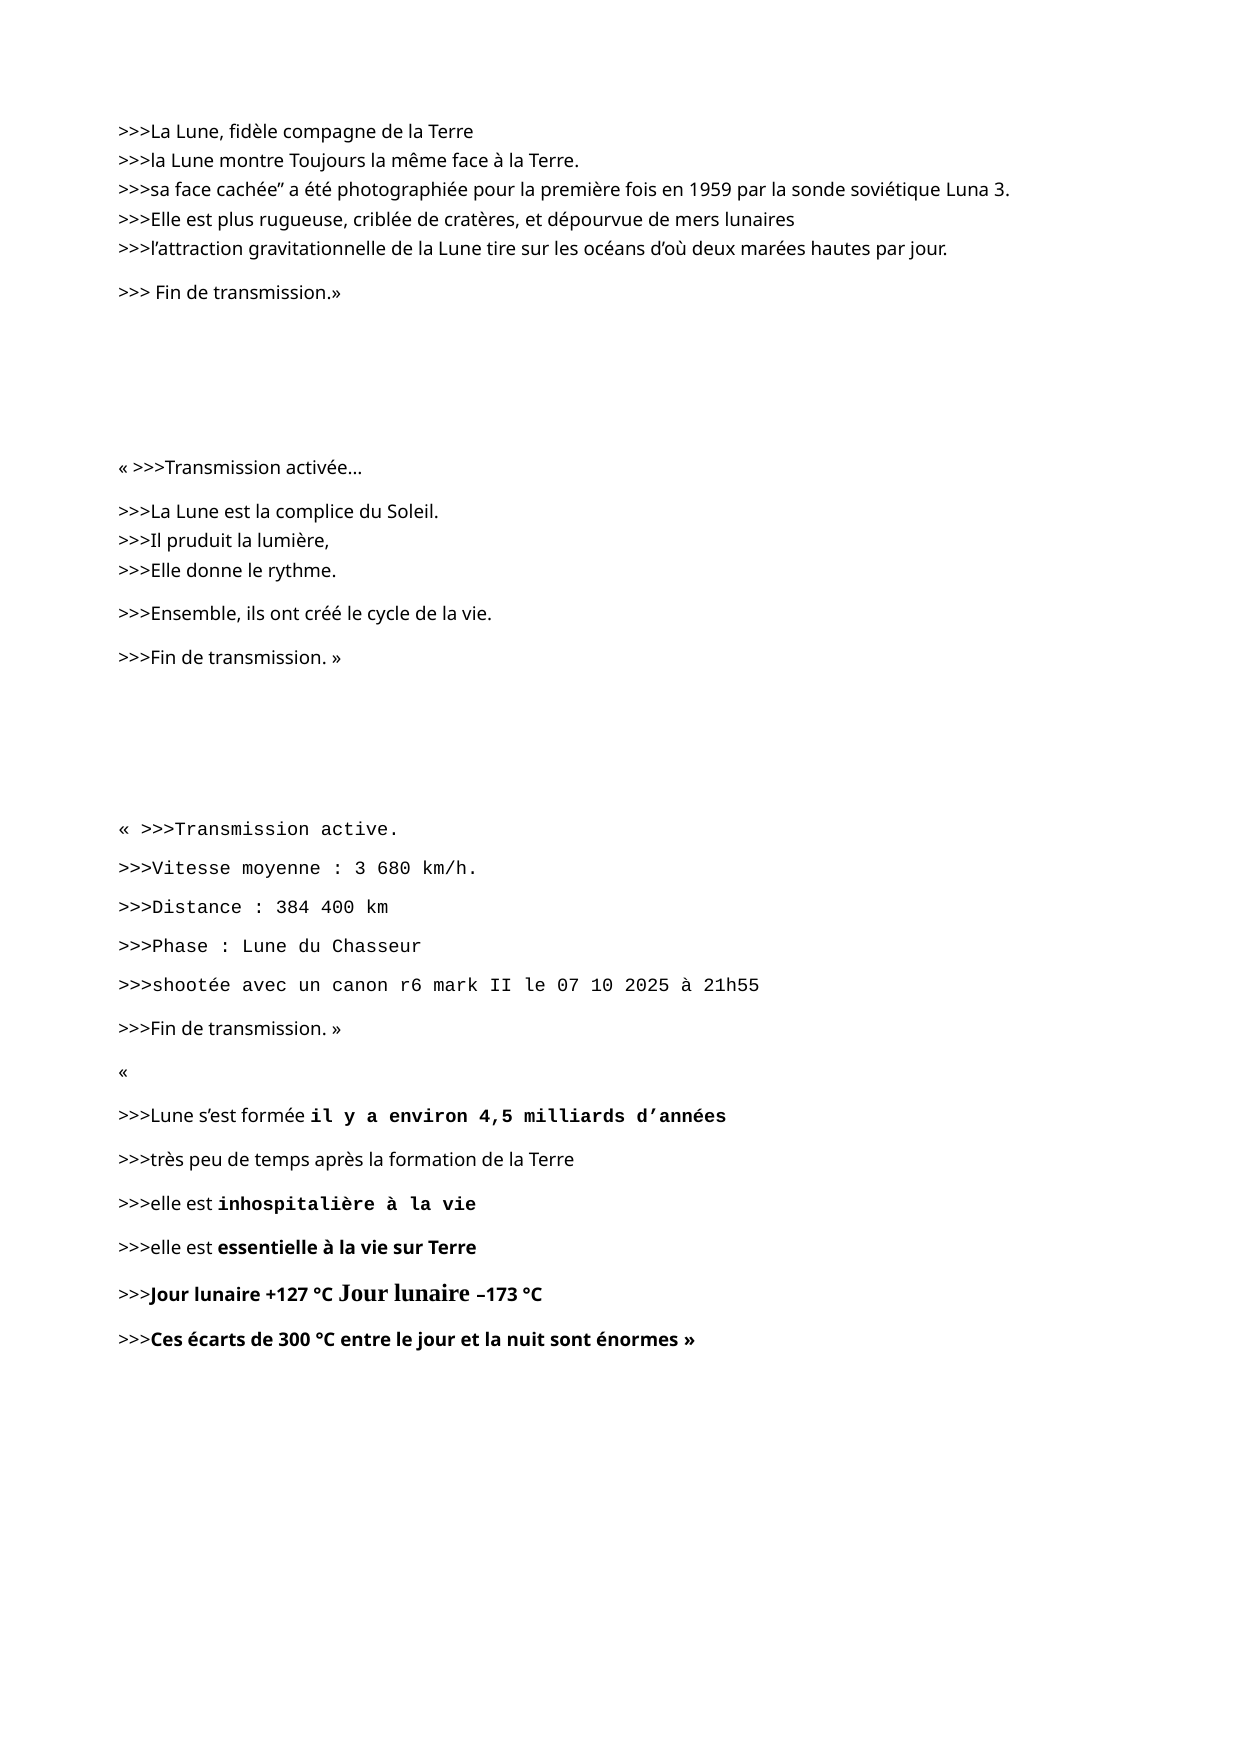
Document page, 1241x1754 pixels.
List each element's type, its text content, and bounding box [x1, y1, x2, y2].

text >>>Fin de transmission. » [118, 1015, 1122, 1040]
text >>>Fin de transmission. » [118, 644, 1122, 670]
text >>>très peu de temps après la formation de la Terre [118, 1147, 1122, 1172]
text >>>Ensemble, ils ont créé le cycle de la vie. [118, 601, 1122, 626]
text >>>Lune s’est formée il y a environ 4,5 milliards d’années [118, 1102, 1122, 1128]
text « [118, 1059, 1122, 1084]
text >>> Fin de transmission.» [118, 279, 1122, 304]
text >>>Ces écarts de 300 °C entre le jour et la nuit sont énormes » [118, 1326, 1122, 1352]
text « >>>Transmission active. [118, 820, 1122, 841]
text >>>Phase : Lune du Chasseur [118, 937, 1122, 958]
text >>>Vitesse moyenne : 3 680 km/h. [118, 859, 1122, 880]
text >>>Distance : 384 400 km [118, 898, 1122, 919]
subtitle >>>La Lune, fidèle compagne de la Terre >>>la Lune montre Toujours la même face à la Terre. >>>sa face cachée” a été photographiée pour la première fois en 1959 par la sonde soviétique Luna 3. >>>Elle est plus rugueuse, criblée de cratères, et dépourvue de mers lunaires >>>l’attraction gravitationnelle de la Lune tire sur les océans d’où deux marées hautes par jour. [118, 118, 1122, 261]
text >>>La Lune est la complice du Soleil. >>>Il pruduit la lumière, >>>Elle donne le rythme. [118, 498, 1122, 582]
text >>>elle est essentielle à la vie sur Terre [118, 1235, 1122, 1260]
subtitle >>>shootée avec un canon r6 mark II le 07 10 2025 à 21h55 [118, 976, 1122, 997]
text >>>Jour lunaire +127 °C Jour lunaire –173 °C [118, 1278, 1122, 1307]
text « >>>Transmission activée… [118, 454, 1122, 480]
text >>>elle est inhospitalière à la vie [118, 1191, 1122, 1216]
